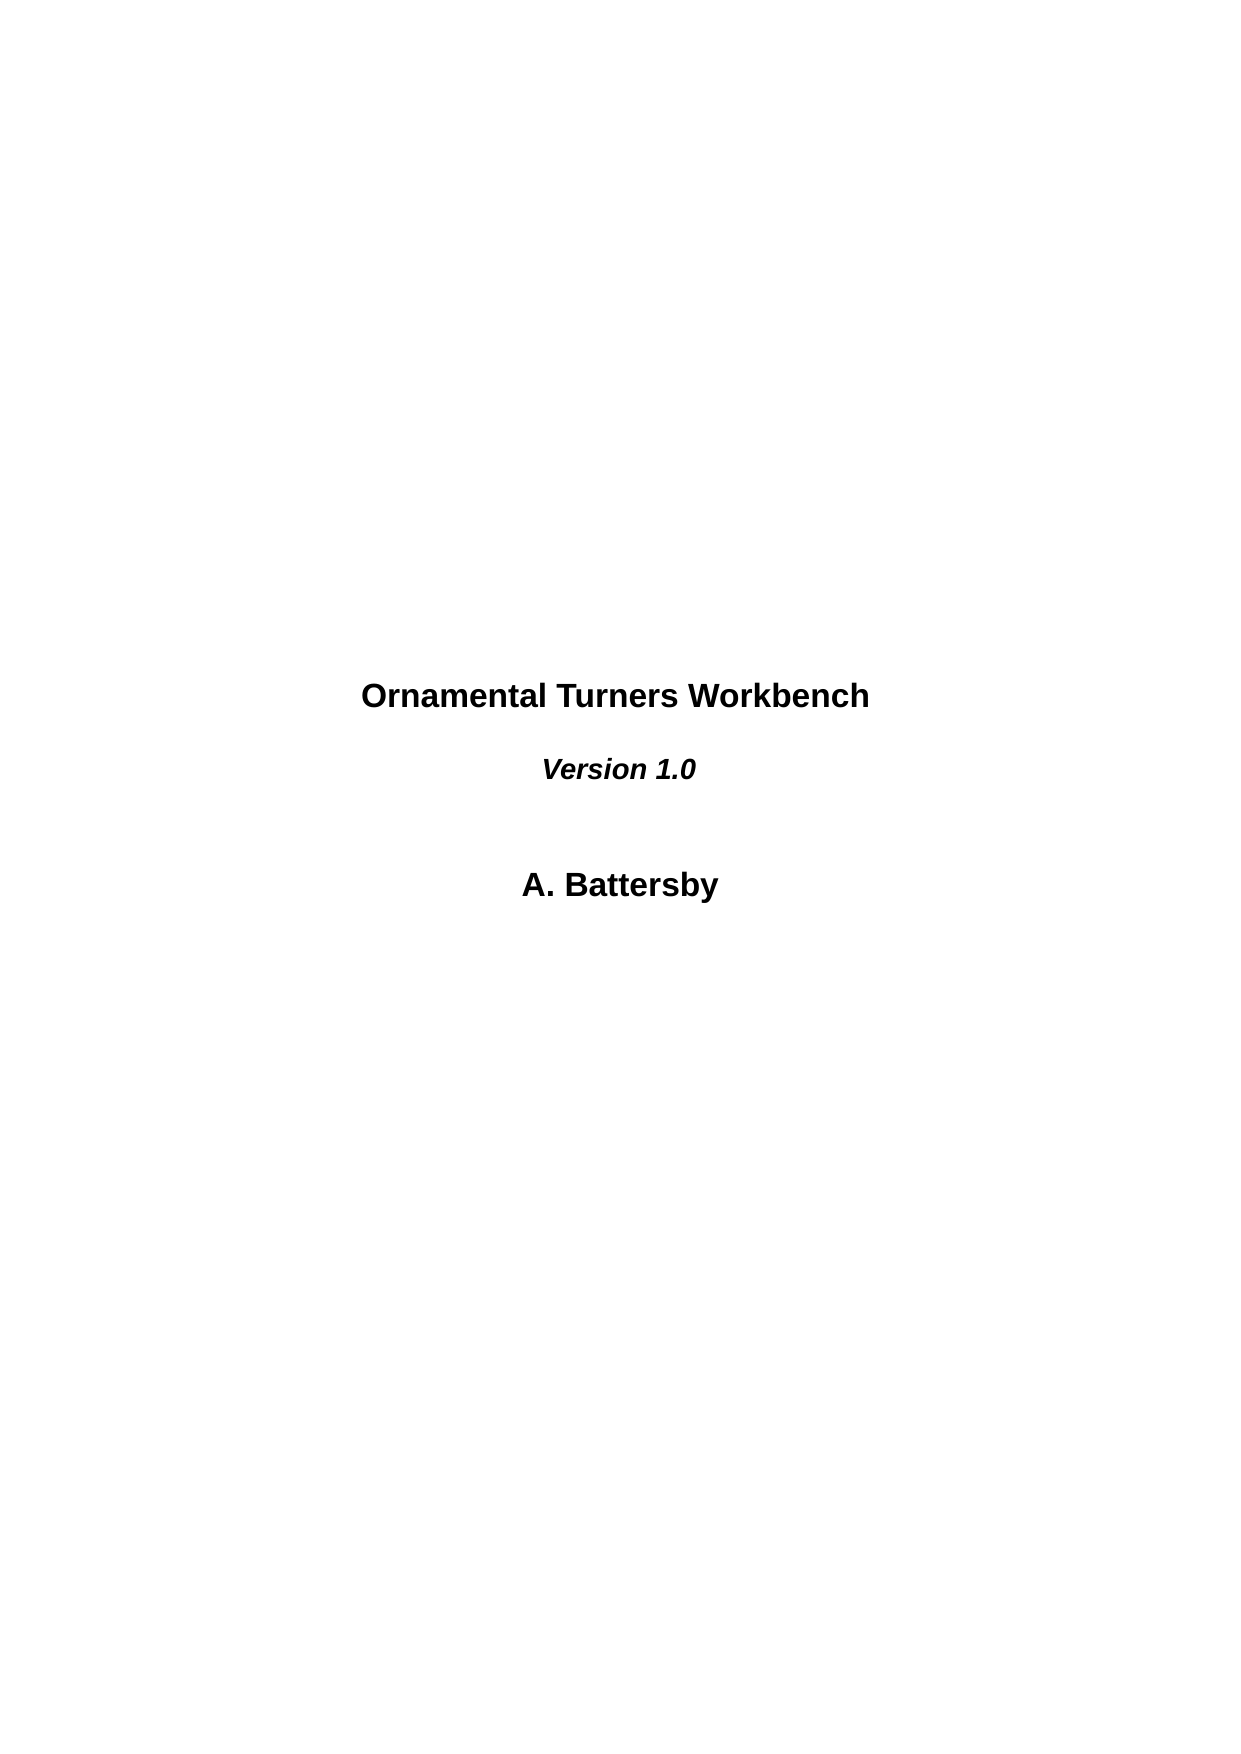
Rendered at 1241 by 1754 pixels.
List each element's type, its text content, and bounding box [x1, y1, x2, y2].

subtitle Ornamental Turners Workbench [118, 676, 1122, 715]
subtitle Version 1.0 [118, 752, 1122, 786]
subtitle A. Battersby [118, 864, 1122, 903]
